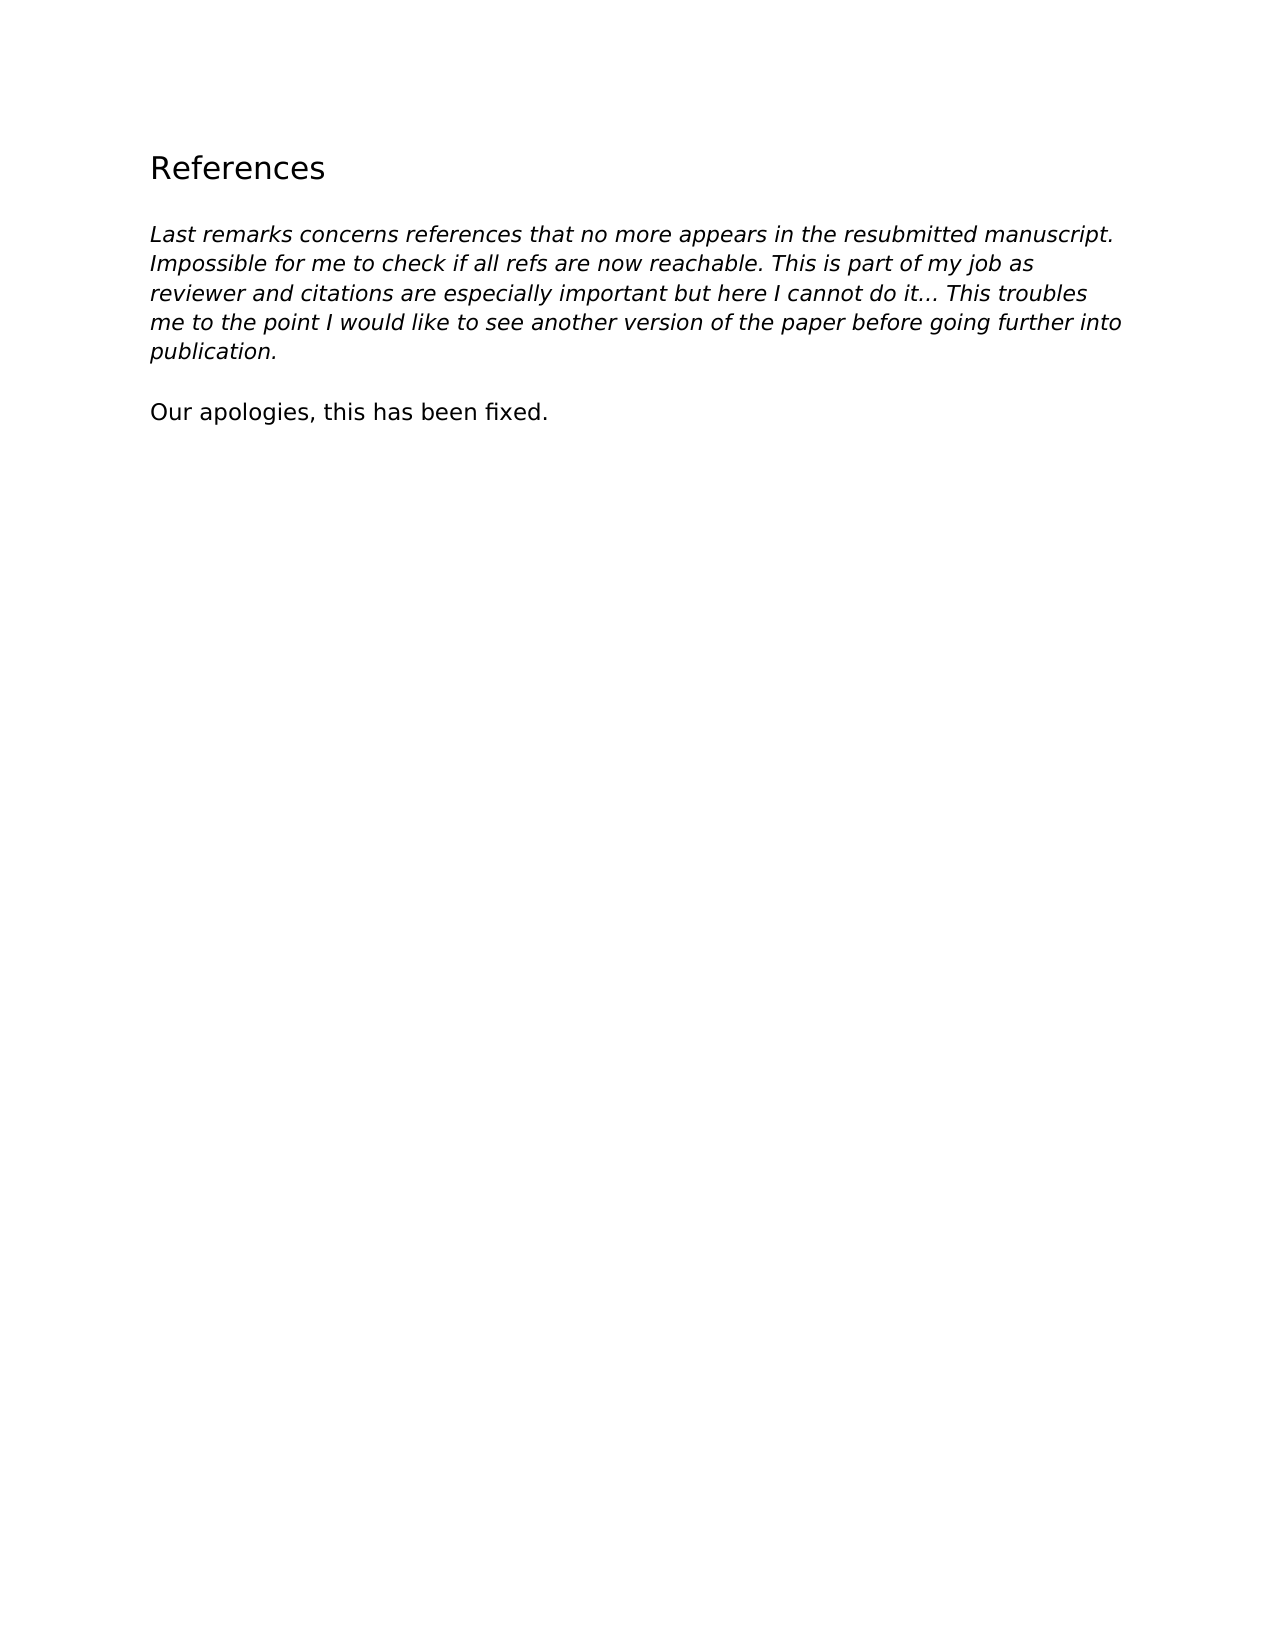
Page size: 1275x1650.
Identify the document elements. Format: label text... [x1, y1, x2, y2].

text Our apologies, this has been fixed. [150, 399, 1125, 426]
text Last remarks concerns references that no more appears in the resubmitted manuscript. Impossible for me to check if all refs are now reachable. This is part of my job as reviewer and citations are especially important but here I cannot do it... This troubles me to the point I would like to see another version of the paper before going further into publication. [150, 192, 1125, 395]
text References [150, 150, 1125, 186]
